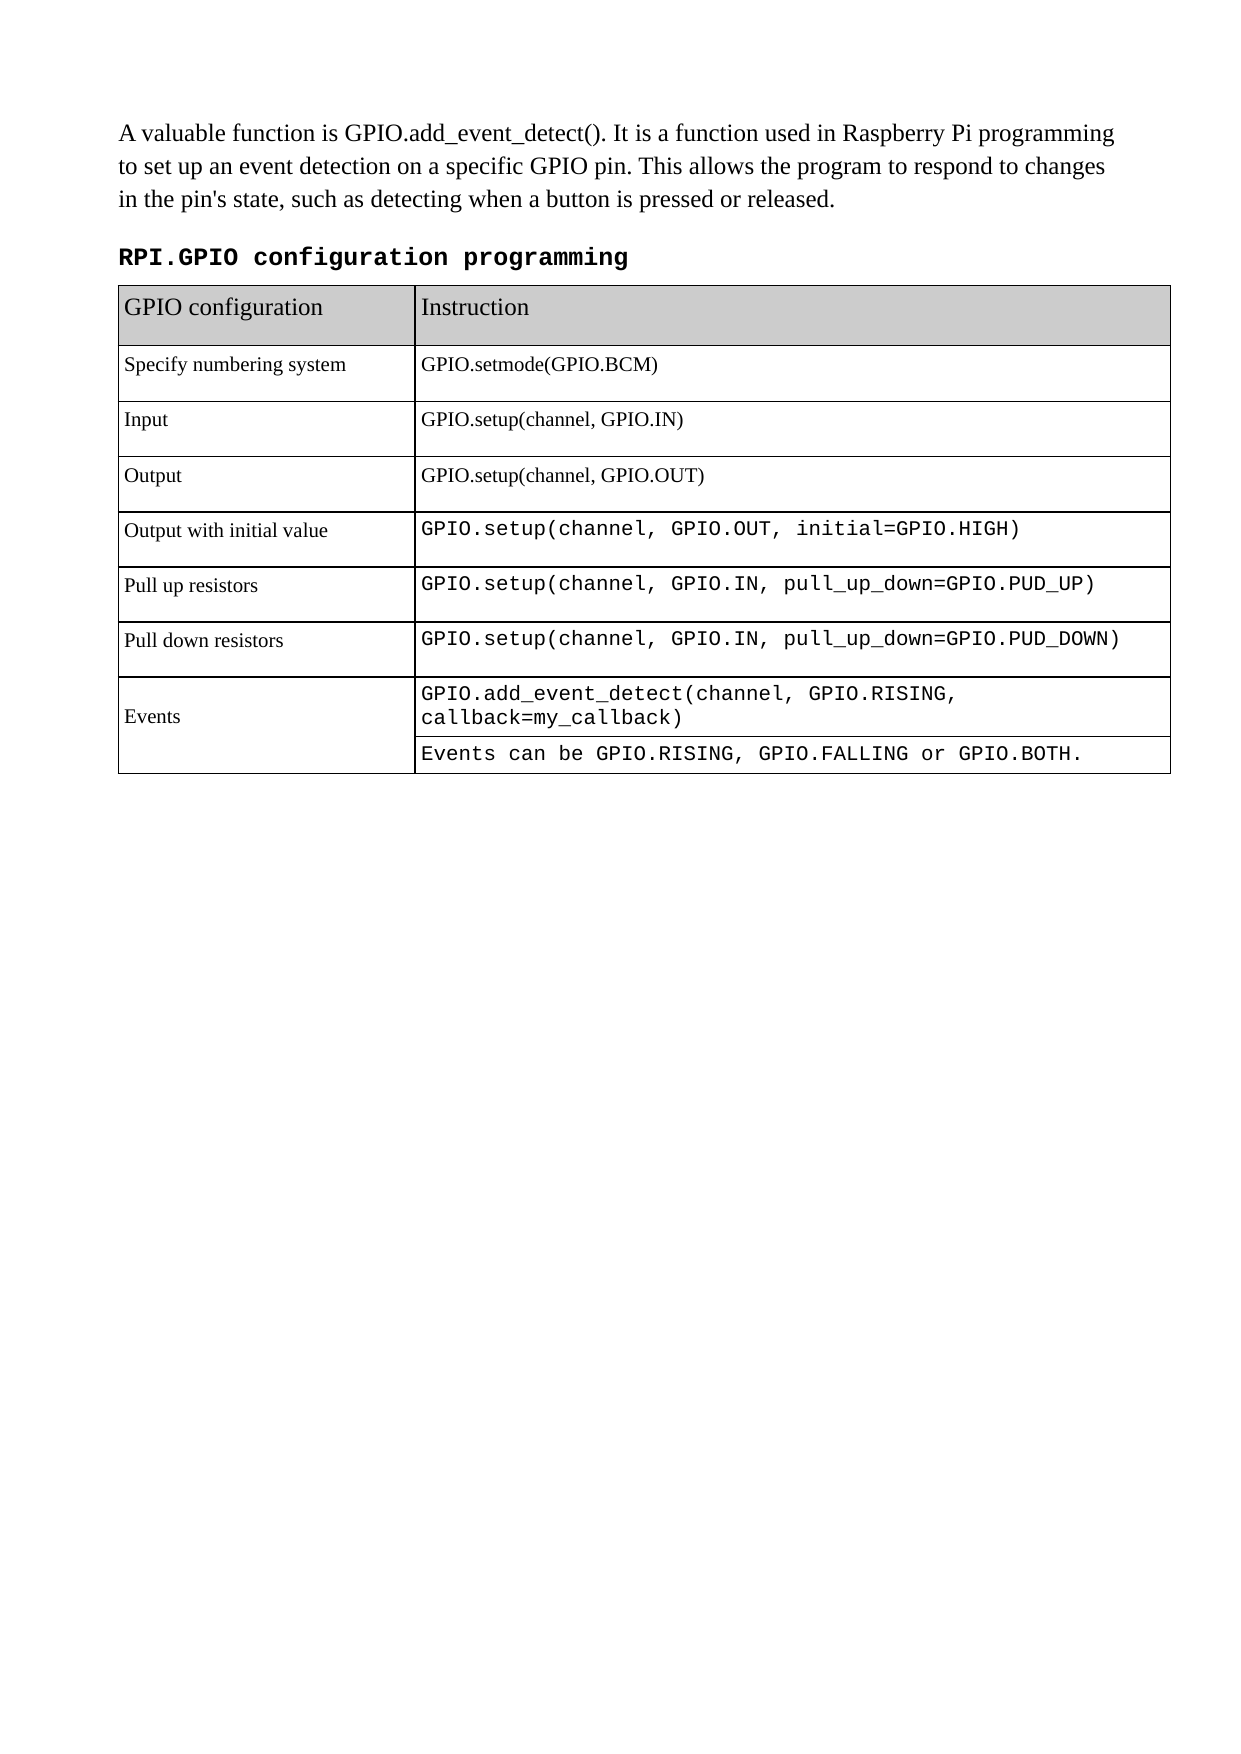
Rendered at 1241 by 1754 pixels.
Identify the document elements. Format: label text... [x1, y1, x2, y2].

table_cell GPIO.setup(channel, GPIO.OUT) [416, 457, 1170, 511]
table_cell GPIO.setup(channel, GPIO.IN) [416, 402, 1170, 456]
table_cell GPIO.add_event_detect(channel, GPIO.RISING, callback=my_callback) [416, 678, 1170, 736]
table_cell Events [119, 678, 414, 772]
table_cell Pull down resistors [119, 623, 414, 676]
table_cell GPIO.setup(channel, GPIO.IN, pull_up_down=GPIO.PUD_UP) [416, 568, 1170, 621]
table_cell GPIO.setup(channel, GPIO.IN, pull_up_down=GPIO.PUD_DOWN) [416, 623, 1170, 676]
table_cell Specify numbering system [119, 346, 414, 401]
table_cell Events can be GPIO.RISING, GPIO.FALLING or GPIO.BOTH. [416, 737, 1170, 772]
subtitle RPI.GPIO configuration programming [118, 244, 1122, 273]
text A valuable function is GPIO.add_event_detect(). It is a function used in Raspberry Pi programming to set up an event detection on a specific GPIO pin. This allows the program to respond to changes in the pin's state, such as detecting when a button is pressed or released. [118, 118, 1122, 213]
table_header Instruction [416, 286, 1170, 345]
table_cell Output [119, 457, 414, 511]
table_cell GPIO.setmode(GPIO.BCM) [416, 346, 1170, 401]
table_cell GPIO.setup(channel, GPIO.OUT, initial=GPIO.HIGH) [416, 513, 1170, 566]
table_cell Input [119, 402, 414, 456]
table_header GPIO configuration [119, 286, 414, 345]
table_cell Pull up resistors [119, 568, 414, 621]
table_cell Output with initial value [119, 513, 414, 566]
